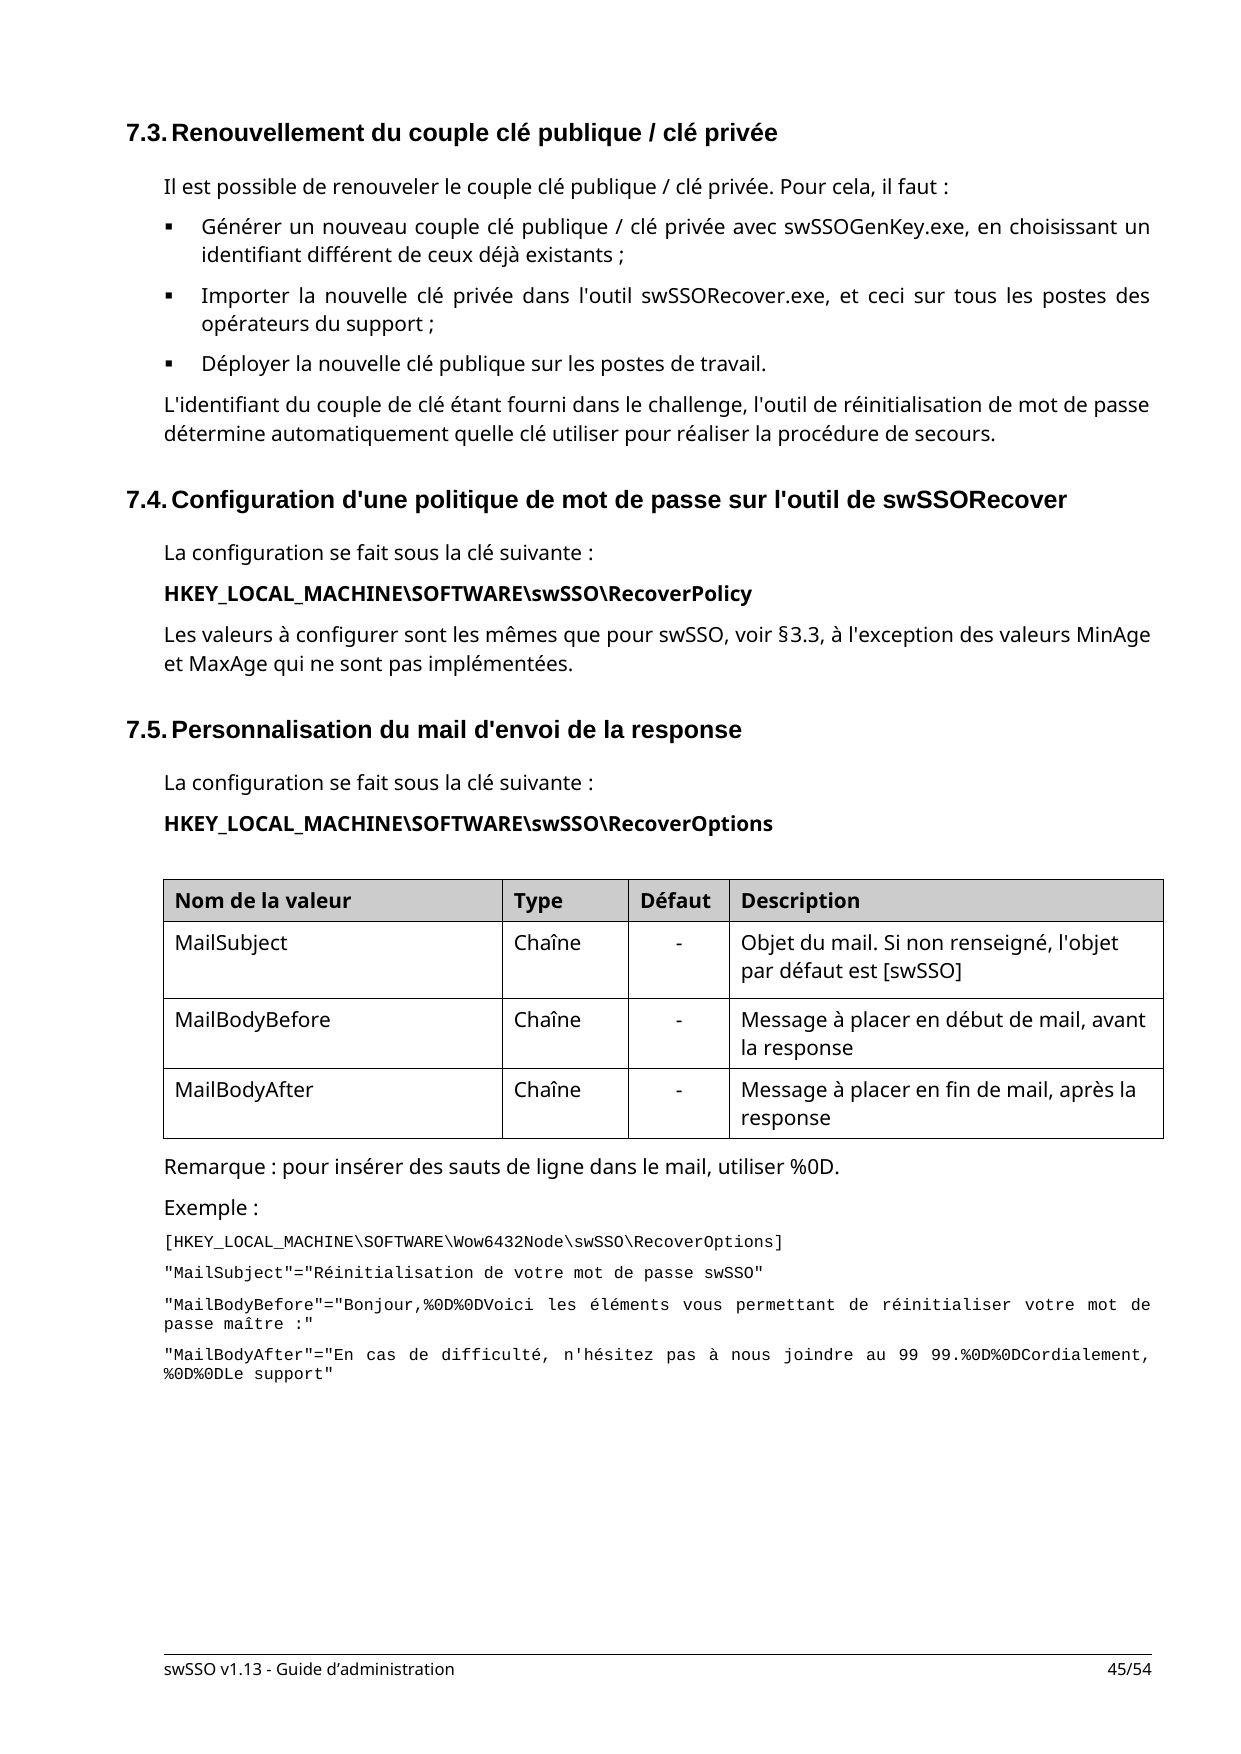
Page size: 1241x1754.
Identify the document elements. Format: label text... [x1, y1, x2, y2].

table_cell Chaîne [503, 1069, 628, 1138]
table_cell Message à placer en fin de mail, après la response [730, 1069, 1163, 1138]
table_cell - [629, 1069, 729, 1138]
table_cell Chaîne [503, 999, 628, 1068]
text "MailBodyAfter"="En cas de difficulté, n'hésitez pas à nous joindre au 99 99.%0D%0DCordialement,%0D%0DLe support" [164, 1347, 1152, 1384]
list Importer la nouvelle clé privée dans l'outil swSSORecover.exe, et ceci sur tous les postes des opérateurs du support ; [164, 281, 1152, 338]
table_cell MailBodyBefore [164, 999, 502, 1068]
table_cell MailBodyAfter [164, 1069, 502, 1138]
table_header Défaut [629, 880, 729, 921]
text Exemple : [164, 1193, 1152, 1221]
table_cell Chaîne [503, 922, 628, 997]
text HKEY_LOCAL_MACHINE\SOFTWARE\swSSO\RecoverOptions [164, 809, 1152, 838]
text La configuration se fait sous la clé suivante : [164, 538, 1152, 567]
text "MailBodyBefore"="Bonjour,%0D%0DVoici les éléments vous permettant de réinitialiser votre mot de passe maître :" [164, 1296, 1152, 1334]
text [HKEY_LOCAL_MACHINE\SOFTWARE\Wow6432Node\swSSO\RecoverOptions] [164, 1234, 1152, 1252]
text Remarque : pour insérer des sauts de ligne dans le mail, utiliser %0D. [164, 1152, 1152, 1180]
table_header Nom de la valeur [164, 880, 502, 921]
text Les valeurs à configurer sont les mêmes que pour swSSO, voir §3.3, à l'exception des valeurs MinAge et MaxAge qui ne sont pas implémentées. [164, 620, 1152, 677]
text La configuration se fait sous la clé suivante : [164, 768, 1152, 797]
text "MailSubject"="Réinitialisation de votre mot de passe swSSO" [164, 1265, 1152, 1284]
text HKEY_LOCAL_MACHINE\SOFTWARE\swSSO\RecoverPolicy [164, 579, 1152, 608]
list Déployer la nouvelle clé publique sur les postes de travail. [164, 349, 1152, 378]
table_header Type [503, 880, 628, 921]
subtitle Renouvellement du couple clé publique / clé privée [126, 118, 1152, 147]
table_cell - [629, 922, 729, 997]
subtitle Configuration d'une politique de mot de passe sur l'outil de swSSORecover [126, 485, 1152, 513]
table_cell Objet du mail. Si non renseigné, l'objet par défaut est [swSSO] [730, 922, 1163, 997]
list Générer un nouveau couple clé publique / clé privée avec swSSOGenKey.exe, en choisissant un identifiant différent de ceux déjà existants ; [164, 212, 1152, 269]
subtitle Personnalisation du mail d'envoi de la response [126, 715, 1152, 743]
text L'identifiant du couple de clé étant fourni dans le challenge, l'outil de réinitialisation de mot de passe détermine automatiquement quelle clé utiliser pour réaliser la procédure de secours. [164, 390, 1152, 447]
table_cell MailSubject [164, 922, 502, 997]
table_cell - [629, 999, 729, 1068]
table_header Description [730, 880, 1163, 921]
text Il est possible de renouveler le couple clé publique / clé privée. Pour cela, il faut : [164, 172, 1152, 200]
table_cell Message à placer en début de mail, avant la response [730, 999, 1163, 1068]
